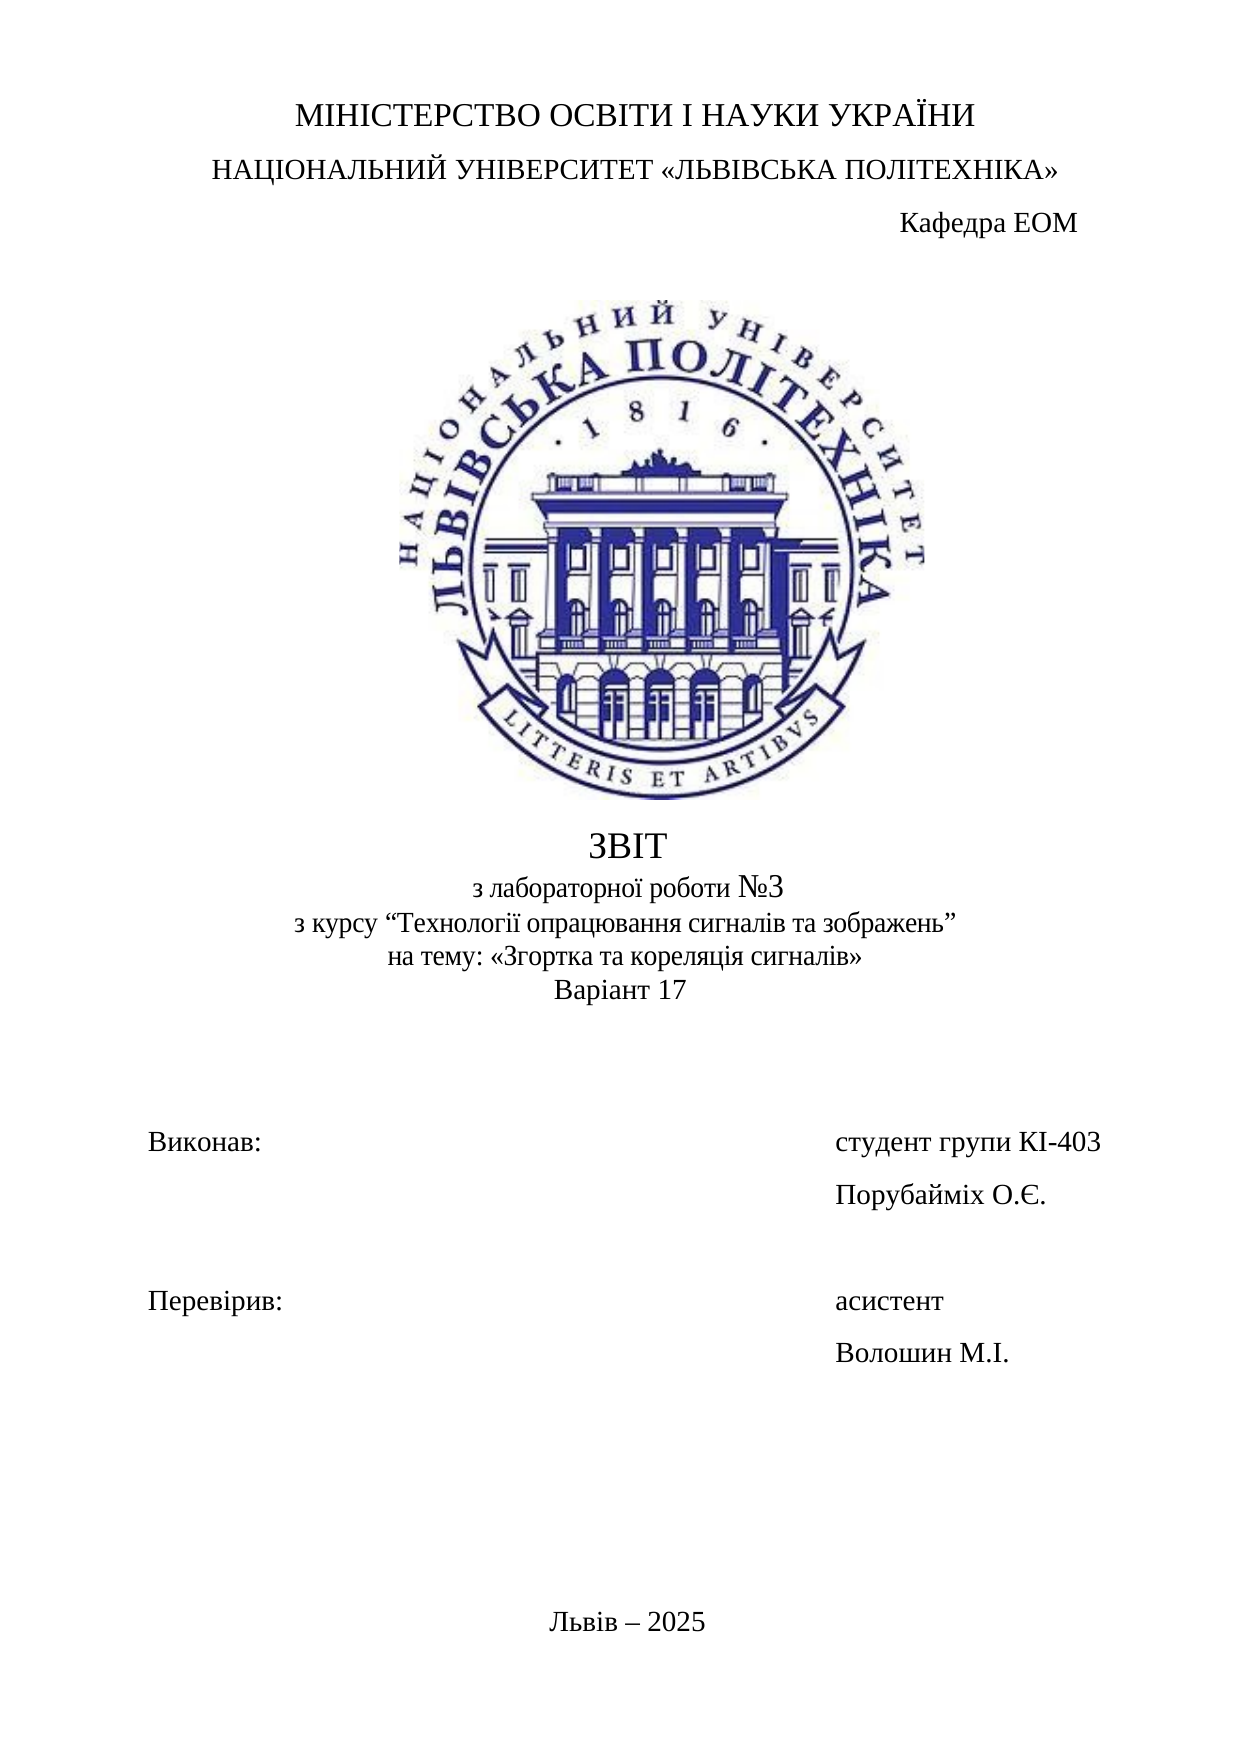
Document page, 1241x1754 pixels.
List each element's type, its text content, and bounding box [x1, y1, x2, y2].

text студент групи КІ-403 [835, 1124, 1152, 1158]
text МІНІСТЕРСТВО ОСВІТИ І НАУКИ УКРАЇНИ [221, 95, 1048, 134]
text Порубайміх О.Є. [835, 1177, 1152, 1211]
text Львів – 2025 [320, 1604, 934, 1638]
text на тему: «Згортка та кореляція сигналів» [148, 938, 1093, 972]
subtitle Кафедра ЕОМ­ [192, 205, 1078, 238]
text Волошин М.І. [835, 1335, 1152, 1369]
picture [399, 300, 925, 800]
text Варіант 17 [266, 972, 974, 1006]
text з лабораторної роботи №3 [320, 866, 936, 905]
subtitle ЗВІТ [320, 823, 935, 866]
subtitle НАЦІОНАЛЬНИЙ УНІВЕРСИТЕТ «ЛЬВІВСЬКА ПОЛІТЕХНІКА» [192, 152, 1078, 186]
text з курсу “Технології опрацювання сигналів та зображень” [266, 905, 974, 938]
text Виконав: [148, 1124, 806, 1158]
text Перевірив: [148, 1283, 806, 1316]
text асистент [835, 1283, 1152, 1316]
